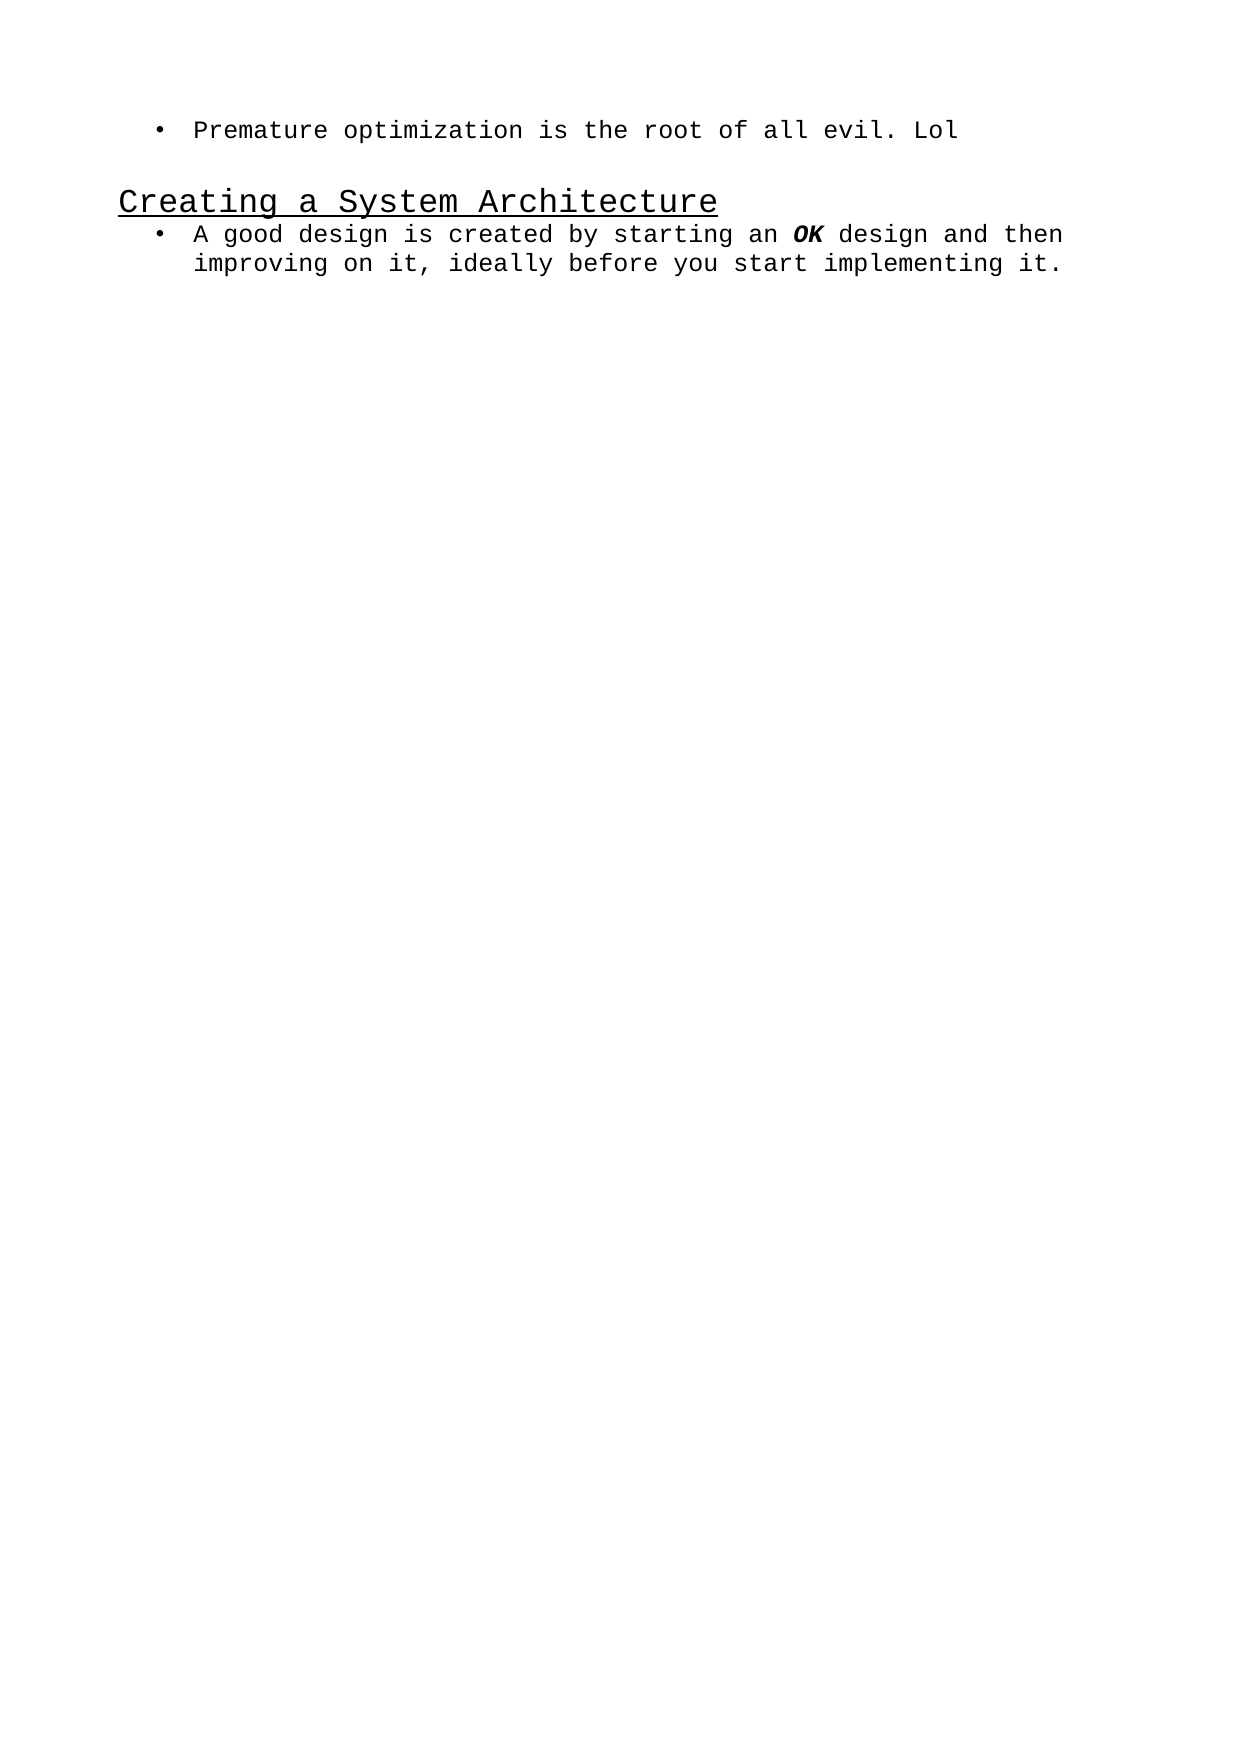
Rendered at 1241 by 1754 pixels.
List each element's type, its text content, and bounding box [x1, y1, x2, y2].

list A good design is created by starting an OK design and then improving on it, ideally before you start implementing it. [156, 222, 1122, 279]
list Premature optimization is the root of all evil. Lol [156, 118, 1122, 146]
text Creating a System Architecture [118, 184, 1122, 222]
